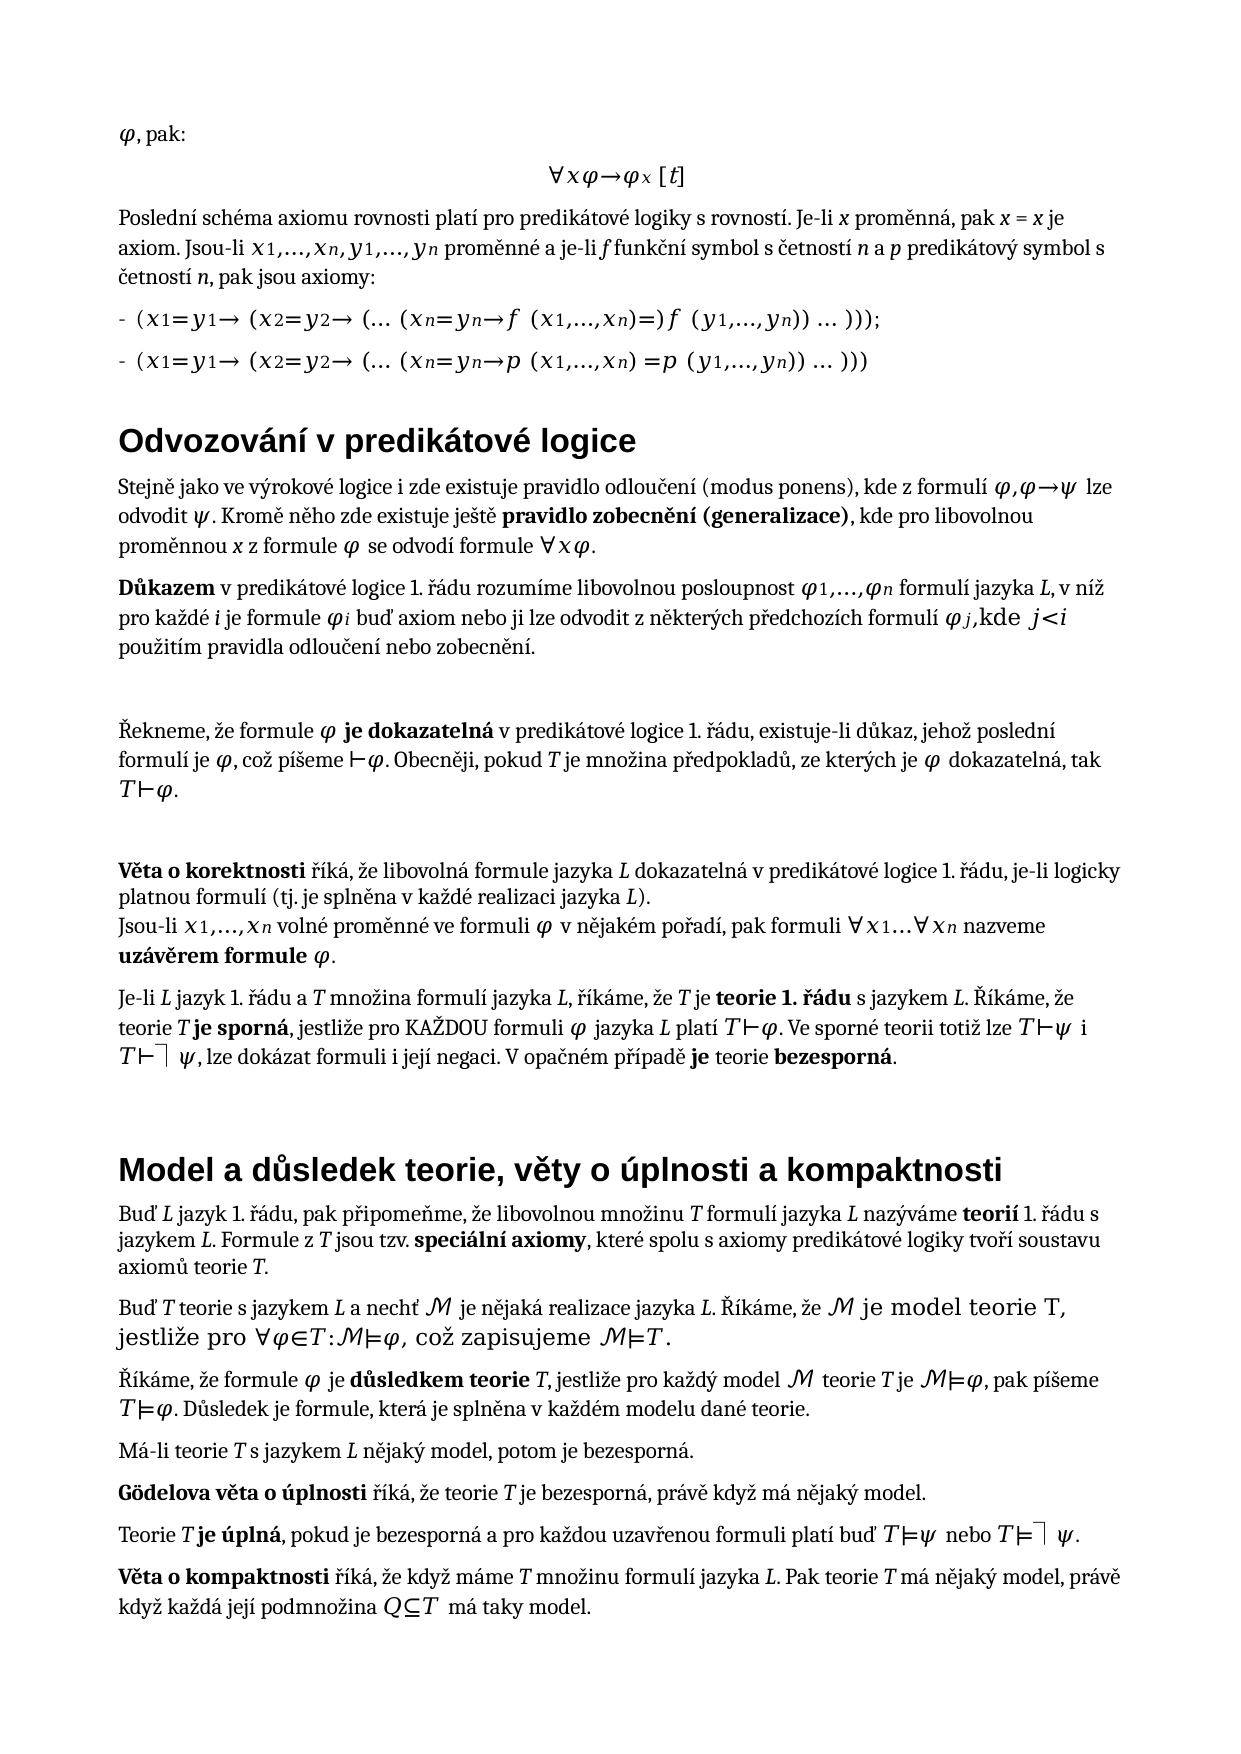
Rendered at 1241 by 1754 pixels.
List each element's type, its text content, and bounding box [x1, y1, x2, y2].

text - (𝑥1=𝑦1→ (𝑥2=𝑦2→ (… (𝑥𝑛=𝑦𝑛→𝑓 (𝑥1,…,𝑥𝑛)=)𝑓 (𝑦1,…,𝑦𝑛)) … ))); [118, 303, 1122, 332]
text Důkazem v predikátové logice 1. řádu rozumíme libovolnou posloupnost 𝜑1,…,𝜑𝑛 formulí jazyka L, v níž pro každé i je formule 𝜑𝑖 buď axiom nebo ji lze odvodit z některých předchozích formulí 𝜑𝑗,kde 𝑗<𝑖 použitím pravidla odloučení nebo zobecnění. [118, 572, 1122, 660]
text - (𝑥1=𝑦1→ (𝑥2=𝑦2→ (… (𝑥𝑛=𝑦𝑛→𝑝 (𝑥1,…,𝑥𝑛) =𝑝 (𝑦1,…,𝑦𝑛)) … ))) [118, 345, 1122, 374]
subtitle Model a důsledek teorie, věty o úplnosti a kompaktnosti [118, 1150, 1122, 1188]
text 𝜑, pak: [118, 118, 1122, 148]
text Říkáme, že formule 𝜑 je důsledkem teorie T, jestliže pro každý model ℳ teorie T je ℳ⊨𝜑, pak píšeme 𝑇⊨𝜑. Důsledek je formule, která je splněna v každém modelu dané teorie. [118, 1364, 1122, 1423]
text Stejně jako ve výrokové logice i zde existuje pravidlo odloučení (modus ponens), kde z formulí 𝜑,𝜑→𝜓 lze odvodit 𝜓. Kromě něho zde existuje ještě pravidlo zobecnění (generalizace), kde pro libovolnou proměnnou x z formule 𝜑 se odvodí formule ∀𝑥𝜑. [118, 471, 1122, 559]
text Řekneme, že formule 𝜑 je dokazatelná v predikátové logice 1. řádu, existuje-li důkaz, jehož poslední formulí je 𝜑, což píšeme ⊢𝜑. Obecněji, pokud T je množina předpokladů, ze kterých je 𝜑 dokazatelná, tak 𝑇⊢𝜑. [118, 715, 1122, 803]
text Teorie T je úplná, pokud je bezesporná a pro každou uzavřenou formuli platí buď 𝑇⊨𝜓 nebo 𝑇⊨⏋𝜓. [118, 1519, 1122, 1549]
text Má-li teorie T s jazykem L nějaký model, potom je bezesporná. [118, 1435, 1122, 1465]
text Buď L jazyk 1. řádu, pak připomeňme, že libovolnou množinu T formulí jazyka L nazýváme teorií 1. řádu s jazykem L. Formule z T jsou tzv. speciální axiomy, které spolu s axiomy predikátové logiky tvoří soustavu axiomů teorie T. [118, 1201, 1122, 1280]
text Jsou-li 𝑥1,…,𝑥𝑛 volné proměnné ve formuli 𝜑 v nějakém pořadí, pak formuli ∀𝑥1…∀𝑥𝑛 nazveme uzávěrem formule 𝜑. [118, 910, 1122, 969]
text Odvozování v predikátové logice [118, 429, 1122, 458]
text Je-li L jazyk 1. řádu a T množina formulí jazyka L, říkáme, že T je teorie 1. řádu s jazykem L. Říkáme, že teorie T je sporná, jestliže pro KAŽDOU formuli 𝜑 jazyka L platí 𝑇⊢𝜑. Ve sporné teorii totiž lze 𝑇⊢𝜓 i 𝑇⊢⏋𝜓, lze dokázat formuli i její negaci. V opačném případě je teorie bezesporná. [118, 982, 1122, 1070]
text Buď T teorie s jazykem L a nechť ℳ je nějaká realizace jazyka L. Říkáme, že ℳ je model teorie T, jestliže pro ∀𝜑∈𝑇:ℳ⊨𝜑, což zapisujeme ℳ⊨𝑇. [118, 1292, 1122, 1351]
text Poslední schéma axiomu rovnosti platí pro predikátové logiky s rovností. Je-li x proměnná, pak x = x je axiom. Jsou-li 𝑥1,…,𝑥𝑛,𝑦1,…,𝑦𝑛 proměnné a je-li f funkční symbol s četností n a p predikátový symbol s četností n, pak jsou axiomy: [118, 202, 1122, 291]
text ∀𝑥𝜑→𝜑𝑥 [t] [118, 160, 1122, 189]
text Věta o korektnosti říká, že libovolná formule jazyka L dokazatelná v predikátové logice 1. řádu, je-li logicky platnou formulí (tj. je splněna v každé realizaci jazyka L). [118, 858, 1122, 910]
text Gödelova věta o úplnosti říká, že teorie T je bezesporná, právě když má nějaký model. [118, 1477, 1122, 1507]
text Věta o kompaktnosti říká, že když máme T množinu formulí jazyka L. Pak teorie T má nějaký model, právě když každá její podmnožina 𝑄⊆𝑇 má taky model. [118, 1561, 1122, 1620]
